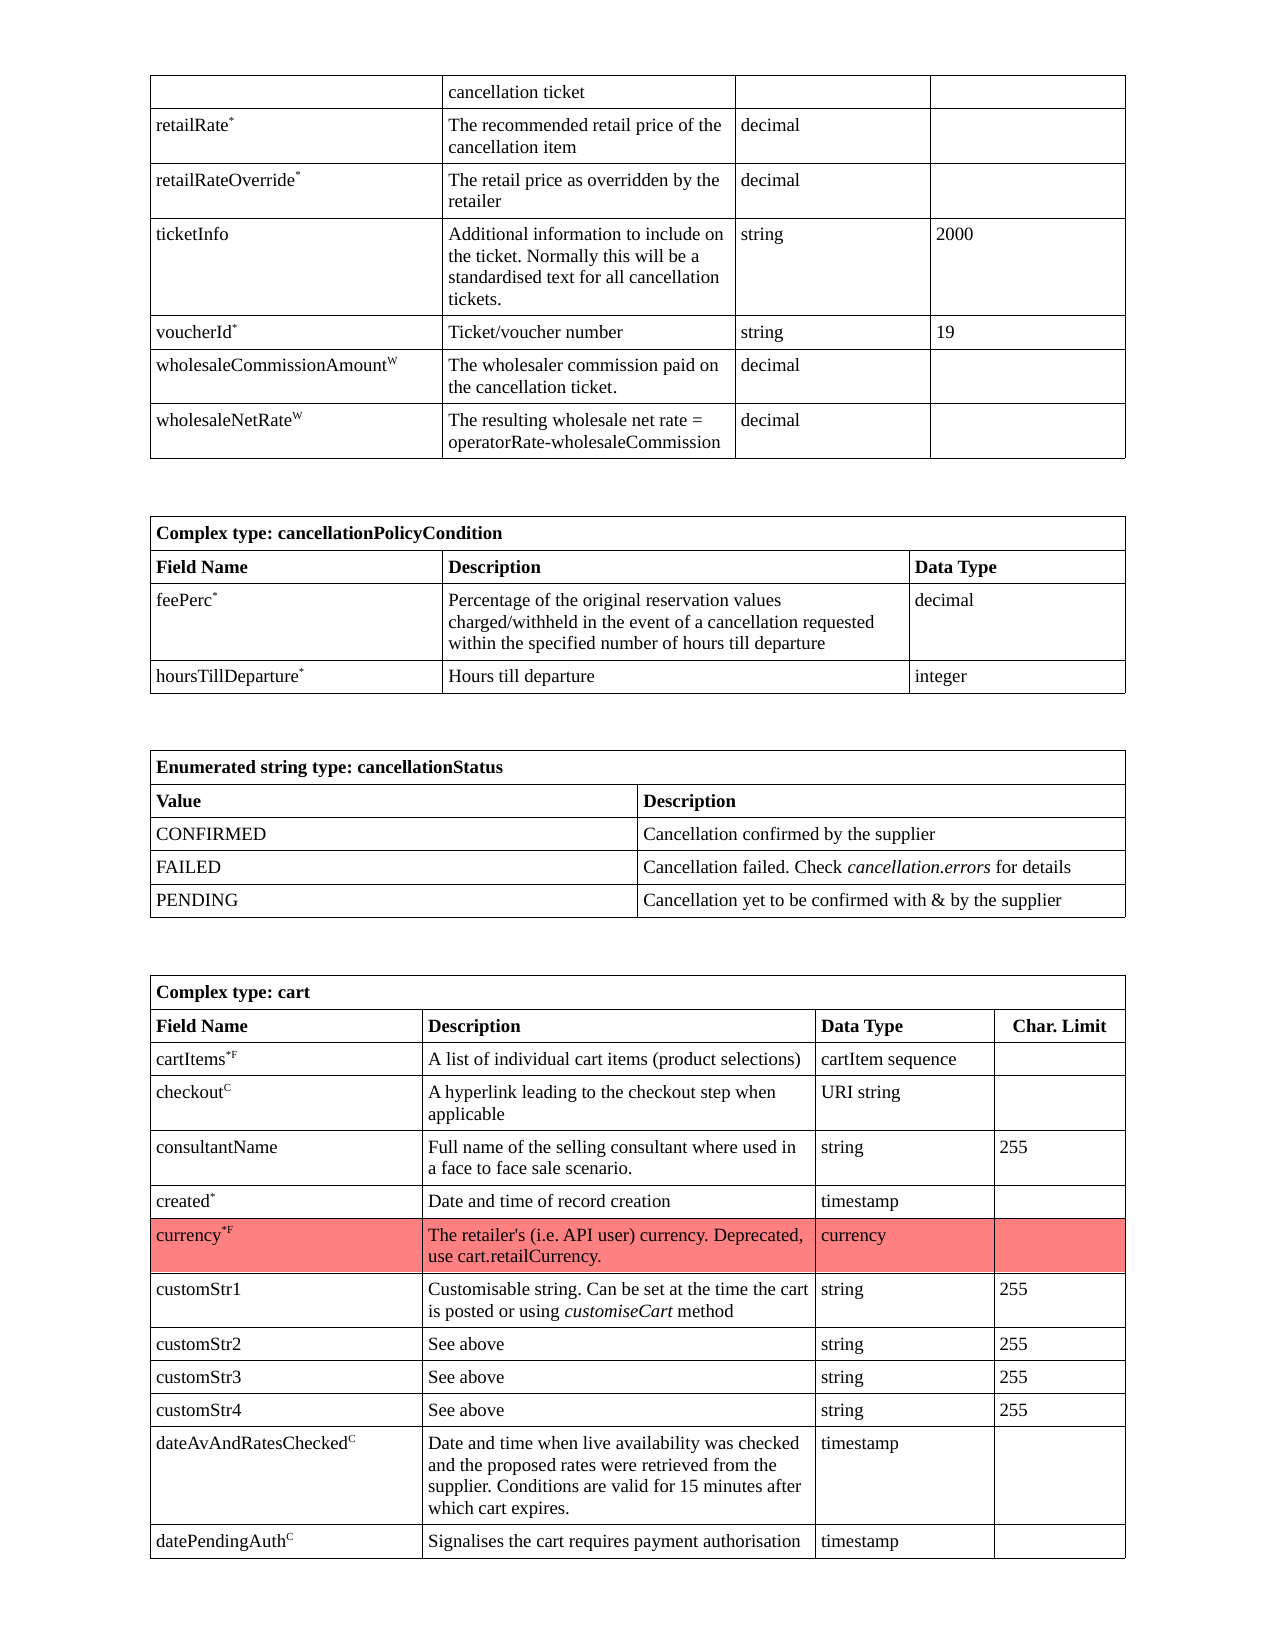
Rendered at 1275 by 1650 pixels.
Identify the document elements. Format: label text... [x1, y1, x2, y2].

table_cell currency*F [151, 1219, 422, 1272]
table_cell [931, 350, 1125, 403]
table_cell string [736, 316, 930, 348]
table_cell ticketInfo [151, 219, 442, 315]
table_cell hoursTillDeparture* [151, 661, 442, 693]
table_cell wholesaleNetRateW [151, 404, 442, 458]
table_cell 255 [995, 1394, 1125, 1426]
table_cell The resulting wholesale net rate = operatorRate-wholesaleCommission [443, 404, 735, 458]
table_cell Cancellation yet to be confirmed with & by the supplier [638, 885, 1125, 917]
table_cell integer [910, 661, 1125, 693]
table_cell Ticket/voucher number [443, 316, 735, 348]
table_cell The recommended retail price of the cancellation item [443, 109, 735, 163]
table_cell retailRate* [151, 109, 442, 163]
table_cell created* [151, 1186, 422, 1218]
table_cell Hours till departure [443, 661, 909, 693]
table_cell [931, 109, 1125, 163]
table_cell cartItems*F [151, 1043, 422, 1075]
table_cell Char. Limit [995, 1010, 1125, 1042]
table_cell decimal [736, 109, 930, 163]
table_cell Date and time of record creation [423, 1186, 815, 1218]
table_cell timestamp [816, 1186, 994, 1218]
table_cell Description [638, 785, 1125, 817]
table_cell Data Type [816, 1010, 994, 1042]
table_cell 255 [995, 1328, 1125, 1360]
table_cell string [816, 1394, 994, 1426]
table_cell currency [816, 1219, 994, 1272]
table_cell The retail price as overridden by the retailer [443, 164, 735, 217]
table_cell A list of individual cart items (product selections) [423, 1043, 815, 1075]
table_header Complex type: cancellationPolicyCondition [151, 517, 1125, 550]
table_cell string [816, 1131, 994, 1184]
table_cell FAILED [151, 851, 637, 883]
table_cell [995, 1186, 1125, 1218]
table_cell Cancellation failed. Check cancellation.errors for details [638, 851, 1125, 883]
table_cell PENDING [151, 885, 637, 917]
table_cell [995, 1525, 1125, 1557]
table_cell retailRateOverride* [151, 164, 442, 217]
table_cell decimal [910, 584, 1125, 659]
table_cell Field Name [151, 551, 442, 583]
table_cell decimal [736, 404, 930, 458]
table_cell [151, 76, 442, 108]
table_header Enumerated string type: cancellationStatus [151, 751, 1125, 784]
table_cell customStr1 [151, 1274, 422, 1327]
table_cell [995, 1043, 1125, 1075]
table_cell See above [423, 1394, 815, 1426]
table_cell Date and time when live availability was checked and the proposed rates were retrieved from the supplier. Conditions are valid for 15 minutes after which cart expires. [423, 1427, 815, 1524]
table_cell 255 [995, 1274, 1125, 1327]
table_cell [931, 404, 1125, 458]
table_cell [736, 76, 930, 108]
table_cell string [816, 1274, 994, 1327]
table_cell datePendingAuthC [151, 1525, 422, 1557]
table_cell customStr3 [151, 1361, 422, 1393]
table_cell [995, 1076, 1125, 1130]
table_cell Additional information to include on the ticket. Normally this will be a standardised text for all cancellation tickets. [443, 219, 735, 315]
table_cell checkoutC [151, 1076, 422, 1130]
table_cell [931, 76, 1125, 108]
table_cell [931, 164, 1125, 217]
table_cell Cancellation confirmed by the supplier [638, 818, 1125, 850]
table_cell CONFIRMED [151, 818, 637, 850]
table_cell 255 [995, 1131, 1125, 1184]
table_cell Description [443, 551, 909, 583]
table_cell Signalises the cart requires payment authorisation [423, 1525, 815, 1557]
table_cell consultantName [151, 1131, 422, 1184]
table_cell Data Type [910, 551, 1125, 583]
table_cell See above [423, 1361, 815, 1393]
table_cell decimal [736, 350, 930, 403]
table_cell timestamp [816, 1427, 994, 1524]
table_cell A hyperlink leading to the checkout step when applicable [423, 1076, 815, 1130]
table_cell cancellation ticket [443, 76, 735, 108]
table_cell Description [423, 1010, 815, 1042]
table_cell Value [151, 785, 637, 817]
table_cell decimal [736, 164, 930, 217]
table_cell 19 [931, 316, 1125, 348]
table_cell string [736, 219, 930, 315]
table_header Complex type: cart [151, 976, 1125, 1008]
table_cell customStr4 [151, 1394, 422, 1426]
table_cell Full name of the selling consultant where used in a face to face sale scenario. [423, 1131, 815, 1184]
table_cell The retailer's (i.e. API user) currency. Deprecated, use cart.retailCurrency. [423, 1219, 815, 1272]
table_cell wholesaleCommissionAmountW [151, 350, 442, 403]
table_cell [995, 1427, 1125, 1524]
table_cell cartItem sequence [816, 1043, 994, 1075]
table_cell voucherId* [151, 316, 442, 348]
table_cell Field Name [151, 1010, 422, 1042]
table_cell string [816, 1361, 994, 1393]
table_cell timestamp [816, 1525, 994, 1557]
table_cell 255 [995, 1361, 1125, 1393]
table_cell See above [423, 1328, 815, 1360]
table_cell URI string [816, 1076, 994, 1130]
table_cell string [816, 1328, 994, 1360]
table_cell [995, 1219, 1125, 1272]
table_cell Customisable string. Can be set at the time the cart is posted or using customiseCart method [423, 1274, 815, 1327]
table_cell 2000 [931, 219, 1125, 315]
table_cell The wholesaler commission paid on the cancellation ticket. [443, 350, 735, 403]
table_cell dateAvAndRatesCheckedC [151, 1427, 422, 1524]
table_cell customStr2 [151, 1328, 422, 1360]
table_cell feePerc* [151, 584, 442, 659]
table_cell Percentage of the original reservation values charged/withheld in the event of a cancellation requested within the specified number of hours till departure [443, 584, 909, 659]
